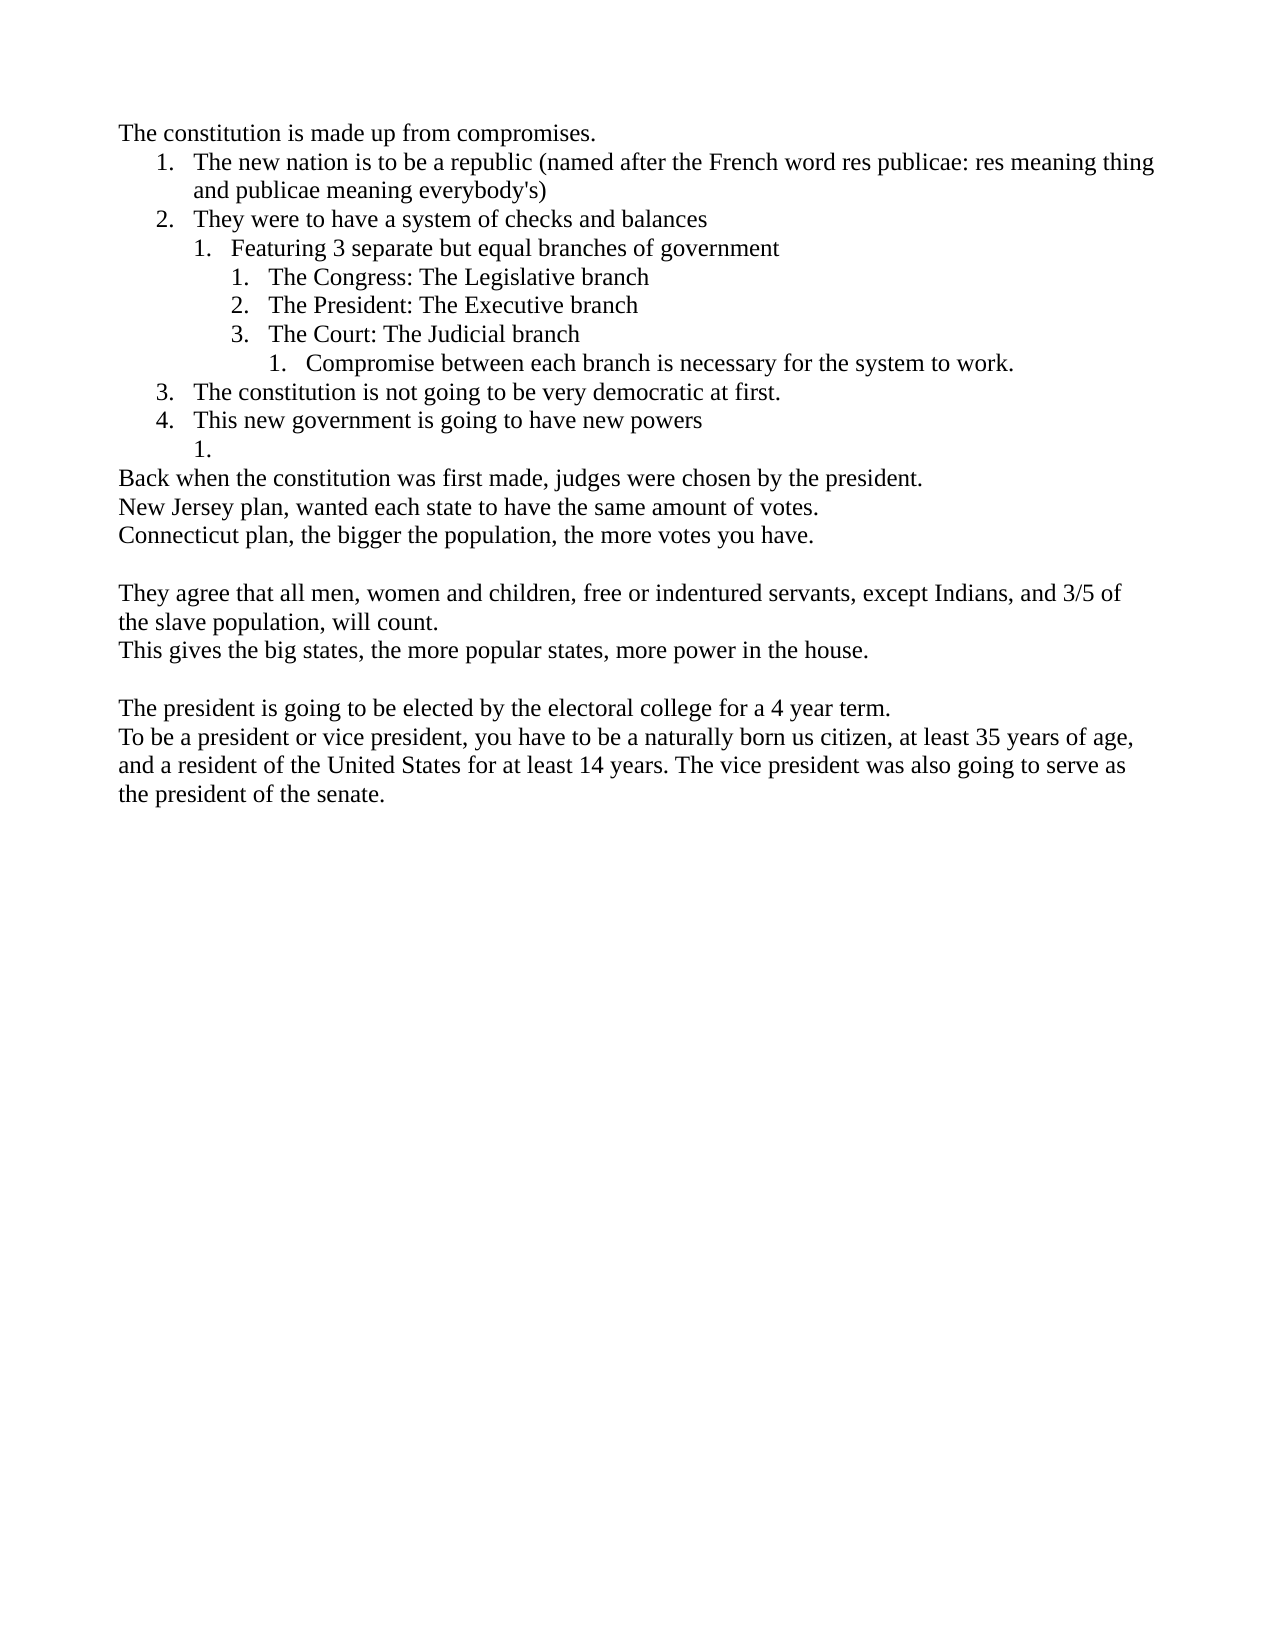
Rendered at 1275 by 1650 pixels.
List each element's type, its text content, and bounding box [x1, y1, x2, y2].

list The constitution is not going to be very democratic at first. [156, 377, 1157, 406]
list Featuring 3 separate but equal branches of government [193, 233, 1157, 262]
list They were to have a system of checks and balances [156, 204, 1157, 233]
text Connecticut plan, the bigger the population, the more votes you have. [118, 521, 1157, 549]
list The Court: The Judicial branch [231, 319, 1157, 348]
list The Congress: The Legislative branch [231, 262, 1157, 291]
text They agree that all men, women and children, free or indentured servants, except Indians, and 3/5 of the slave population, will count. [118, 578, 1157, 636]
list This new government is going to have new powers [156, 406, 1157, 434]
text Back when the constitution was first made, judges were chosen by the president. [118, 463, 1157, 492]
text The president is going to be elected by the electoral college for a 4 year term. [118, 693, 1157, 722]
list The President: The Executive branch [231, 291, 1157, 319]
text This gives the big states, the more popular states, more power in the house. [118, 636, 1157, 664]
list Compromise between each branch is necessary for the system to work. [268, 348, 1157, 377]
text To be a president or vice president, you have to be a naturally born us citizen, at least 35 years of age, and a resident of the United States for at least 14 years. The vice president was also going to serve as the president of the senate. [118, 722, 1157, 808]
text The constitution is made up from compromises. [118, 118, 1157, 147]
text New Jersey plan, wanted each state to have the same amount of votes. [118, 492, 1157, 521]
list The new nation is to be a republic (named after the French word res publicae: res meaning thing and publicae meaning everybody's) [156, 147, 1157, 204]
